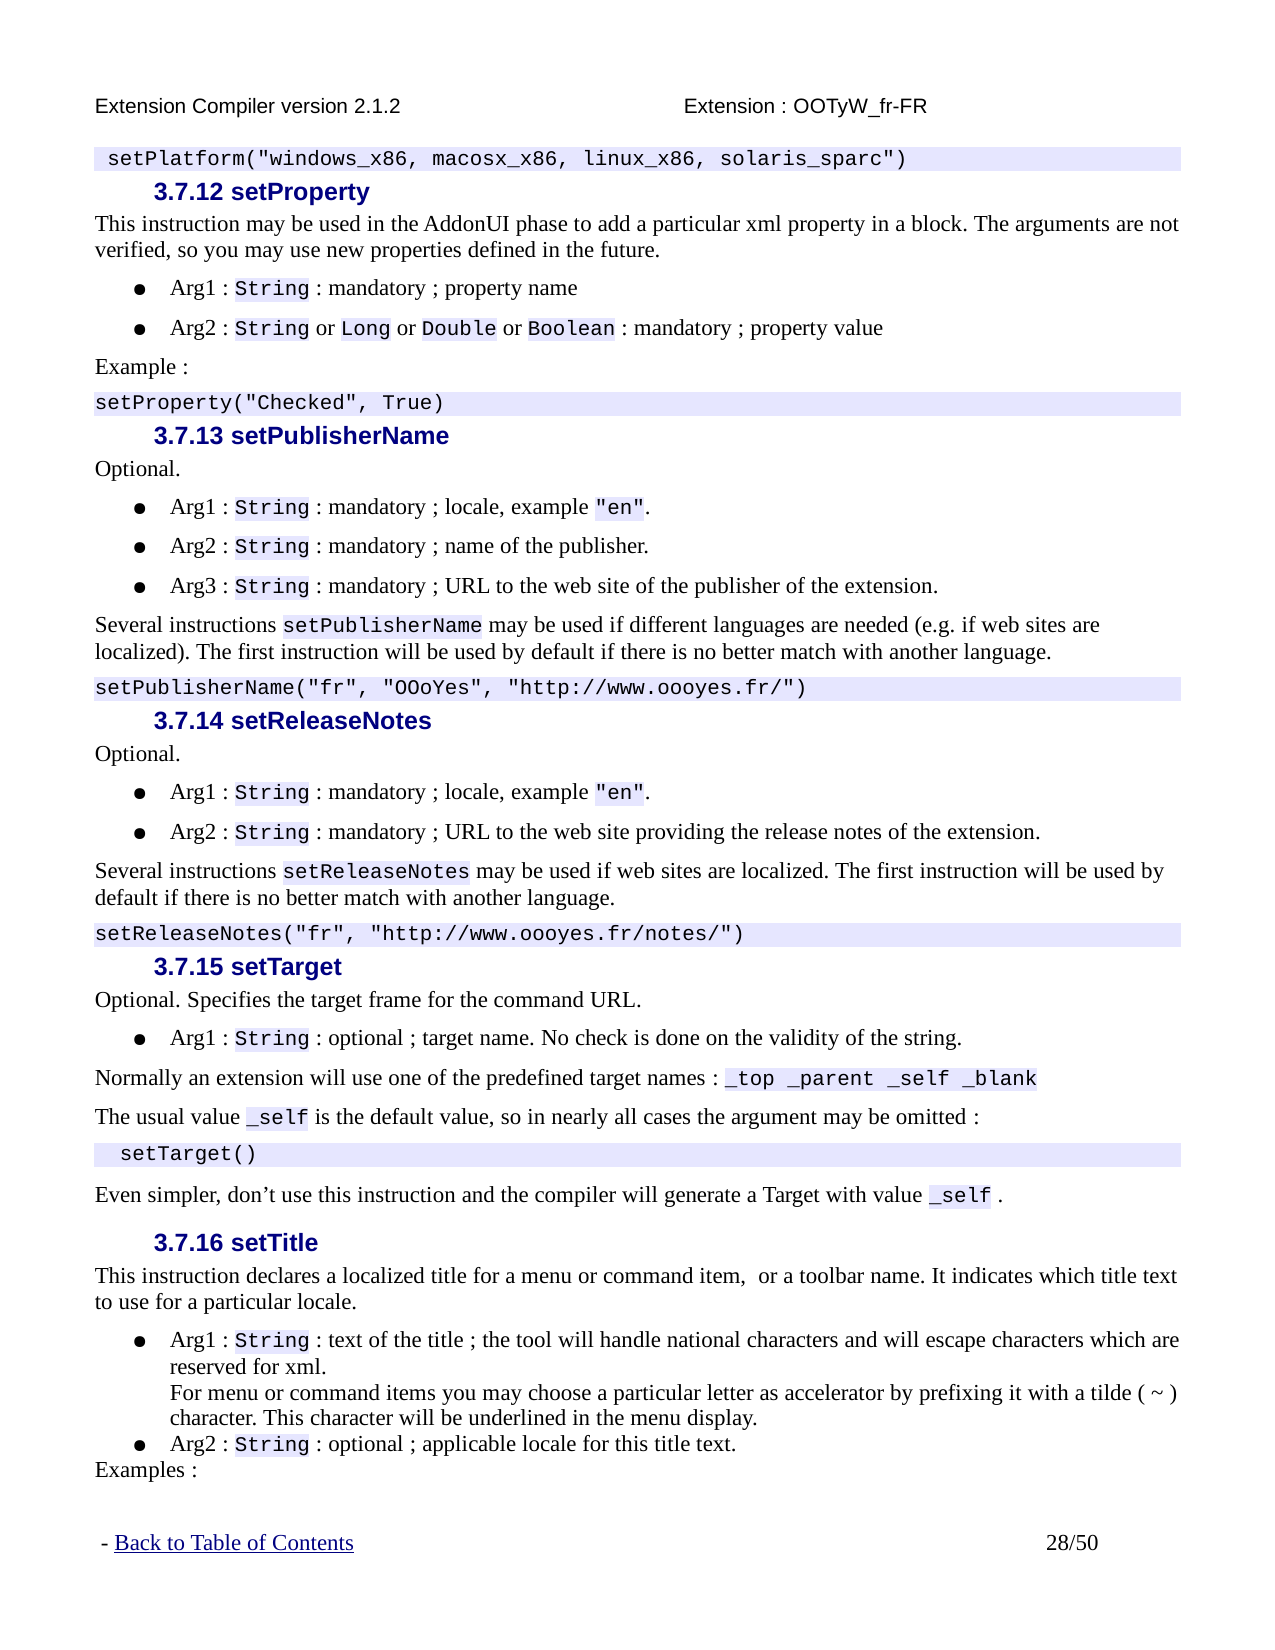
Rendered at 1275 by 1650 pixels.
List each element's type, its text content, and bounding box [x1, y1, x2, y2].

subtitle setReleaseNotes [153, 707, 1181, 735]
text This instruction declares a localized title for a menu or command item, or a toolbar name. It indicates which title text to use for a particular locale. [94, 1263, 1181, 1314]
list Arg1 : String : mandatory ; locale, example "en". [132, 779, 1181, 806]
text Optional. [94, 741, 1181, 767]
list Arg2 : String : optional ; applicable locale for this title text. [132, 1430, 1181, 1457]
text Even simpler, don’t use this instruction and the compiler will generate a Target with value _self . [94, 1182, 1181, 1209]
list Arg2 : String : mandatory ; URL to the web site providing the release notes of the extension. [132, 818, 1181, 846]
text Example : [94, 354, 1181, 379]
text setProperty("Checked", True) [94, 392, 1181, 416]
subtitle setTarget [153, 953, 1181, 981]
list Arg1 : String : text of the title ; the tool will handle national characters and will escape characters which are reserved for xml. For menu or command items you may choose a particular letter as accelerator by prefixing it with a tilde ( ~ ) character. This character will be underlined in the menu display. [132, 1327, 1181, 1430]
text Optional. Specifies the target frame for the command URL. [94, 987, 1181, 1012]
text The usual value _self is the default value, so in nearly all cases the argument may be omitted : [94, 1104, 1181, 1131]
text setPlatform("windows_x86, macosx_x86, linux_x86, solaris_sparc") [94, 147, 1181, 171]
text Optional. [94, 456, 1181, 481]
list Arg1 : String : mandatory ; property name [132, 275, 1181, 302]
list Arg2 : String : mandatory ; name of the publisher. [132, 533, 1181, 560]
list Arg3 : String : mandatory ; URL to the web site of the publisher of the extension. [132, 573, 1181, 600]
list Arg1 : String : mandatory ; locale, example "en". [132, 494, 1181, 521]
text setReleaseNotes("fr", "http://www.oooyes.fr/notes/") [94, 923, 1181, 947]
text setPublisherName("fr", "OOoYes", "http://www.oooyes.fr/") [94, 677, 1181, 701]
list Arg2 : String or Long or Double or Boolean : mandatory ; property value [132, 314, 1181, 341]
subtitle setPublisherName [153, 422, 1181, 450]
subtitle setProperty [153, 177, 1181, 205]
text Normally an extension will use one of the predefined target names : _top _parent _self _blank [94, 1064, 1181, 1091]
text Several instructions setPublisherName may be used if different languages are needed (e.g. if web sites are localized). The first instruction will be used by default if there is no better match with another language. [94, 612, 1181, 665]
list Arg1 : String : optional ; target name. No check is done on the validity of the string. [132, 1025, 1181, 1052]
subtitle setTitle [153, 1229, 1181, 1257]
text Examples : [94, 1457, 1181, 1483]
text setTarget() [94, 1143, 1181, 1167]
text Several instructions setReleaseNotes may be used if web sites are localized. The first instruction will be used by default if there is no better match with another language. [94, 858, 1181, 911]
text This instruction may be used in the AddonUI phase to add a particular xml property in a block. The arguments are not verified, so you may use new properties defined in the future. [94, 211, 1181, 262]
